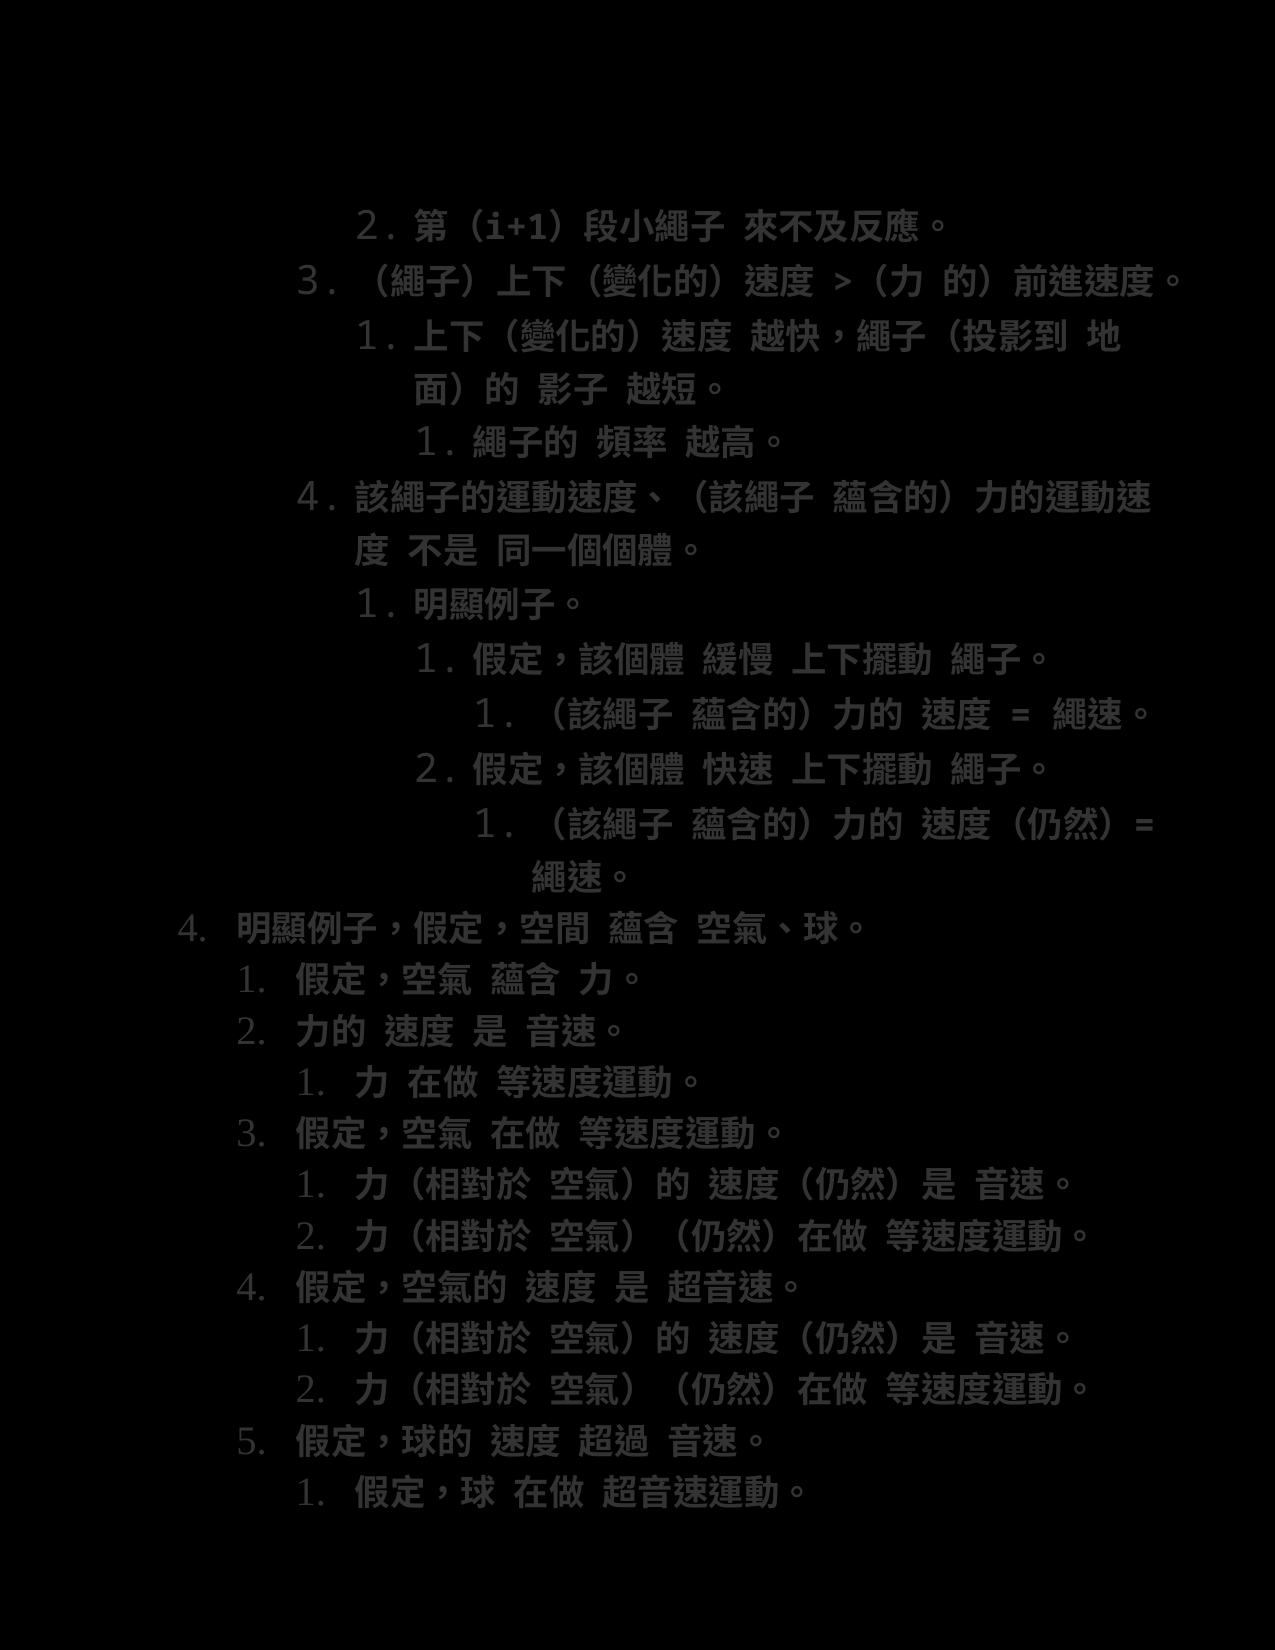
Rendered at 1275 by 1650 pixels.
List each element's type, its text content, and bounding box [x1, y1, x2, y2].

list 明顯例子。 [354, 574, 1157, 629]
list 該繩子的運動速度、（該繩子 蘊含的）力的運動速度 不是 同一個個體。 [295, 467, 1157, 574]
list 力（相對於 空氣）的 速度（仍然）是 音速。 [295, 1157, 1157, 1208]
list （繩子）上下（變化的）速度 >（力 的）前進速度。 [295, 251, 1157, 306]
list 力（相對於 空氣）（仍然）在做 等速度運動。 [295, 1362, 1157, 1413]
list 繩子的 頻率 越高。 [413, 412, 1157, 467]
list 明顯例子，假定，空間 蘊含 空氣、球。 [177, 901, 1157, 952]
list 假定，球的 速度 超過 音速。 [236, 1413, 1157, 1464]
list 假定，球 在做 超音速運動。 [295, 1464, 1157, 1516]
list 假定，該個體 緩慢 上下擺動 繩子。 [413, 629, 1157, 684]
list 力的 速度 是 音速。 [236, 1003, 1157, 1054]
list 第（i+1）段小繩子 來不及反應。 [354, 196, 1157, 251]
list 力（相對於 空氣）（仍然）在做 等速度運動。 [295, 1208, 1157, 1259]
list 上下（變化的）速度 越快，繩子（投影到 地面）的 影子 越短。 [354, 306, 1157, 412]
list 假定，空氣的 速度 是 超音速。 [236, 1259, 1157, 1311]
list 力（相對於 空氣）的 速度（仍然）是 音速。 [295, 1311, 1157, 1362]
list 假定，空氣 蘊含 力。 [236, 952, 1157, 1003]
list 力 在做 等速度運動。 [295, 1054, 1157, 1106]
list 假定，空氣 在做 等速度運動。 [236, 1106, 1157, 1157]
list （該繩子 蘊含的）力的 速度（仍然）= 繩速。 [472, 794, 1157, 901]
list （該繩子 蘊含的）力的 速度 = 繩速。 [472, 684, 1157, 739]
list 假定，該個體 快速 上下擺動 繩子。 [413, 739, 1157, 794]
